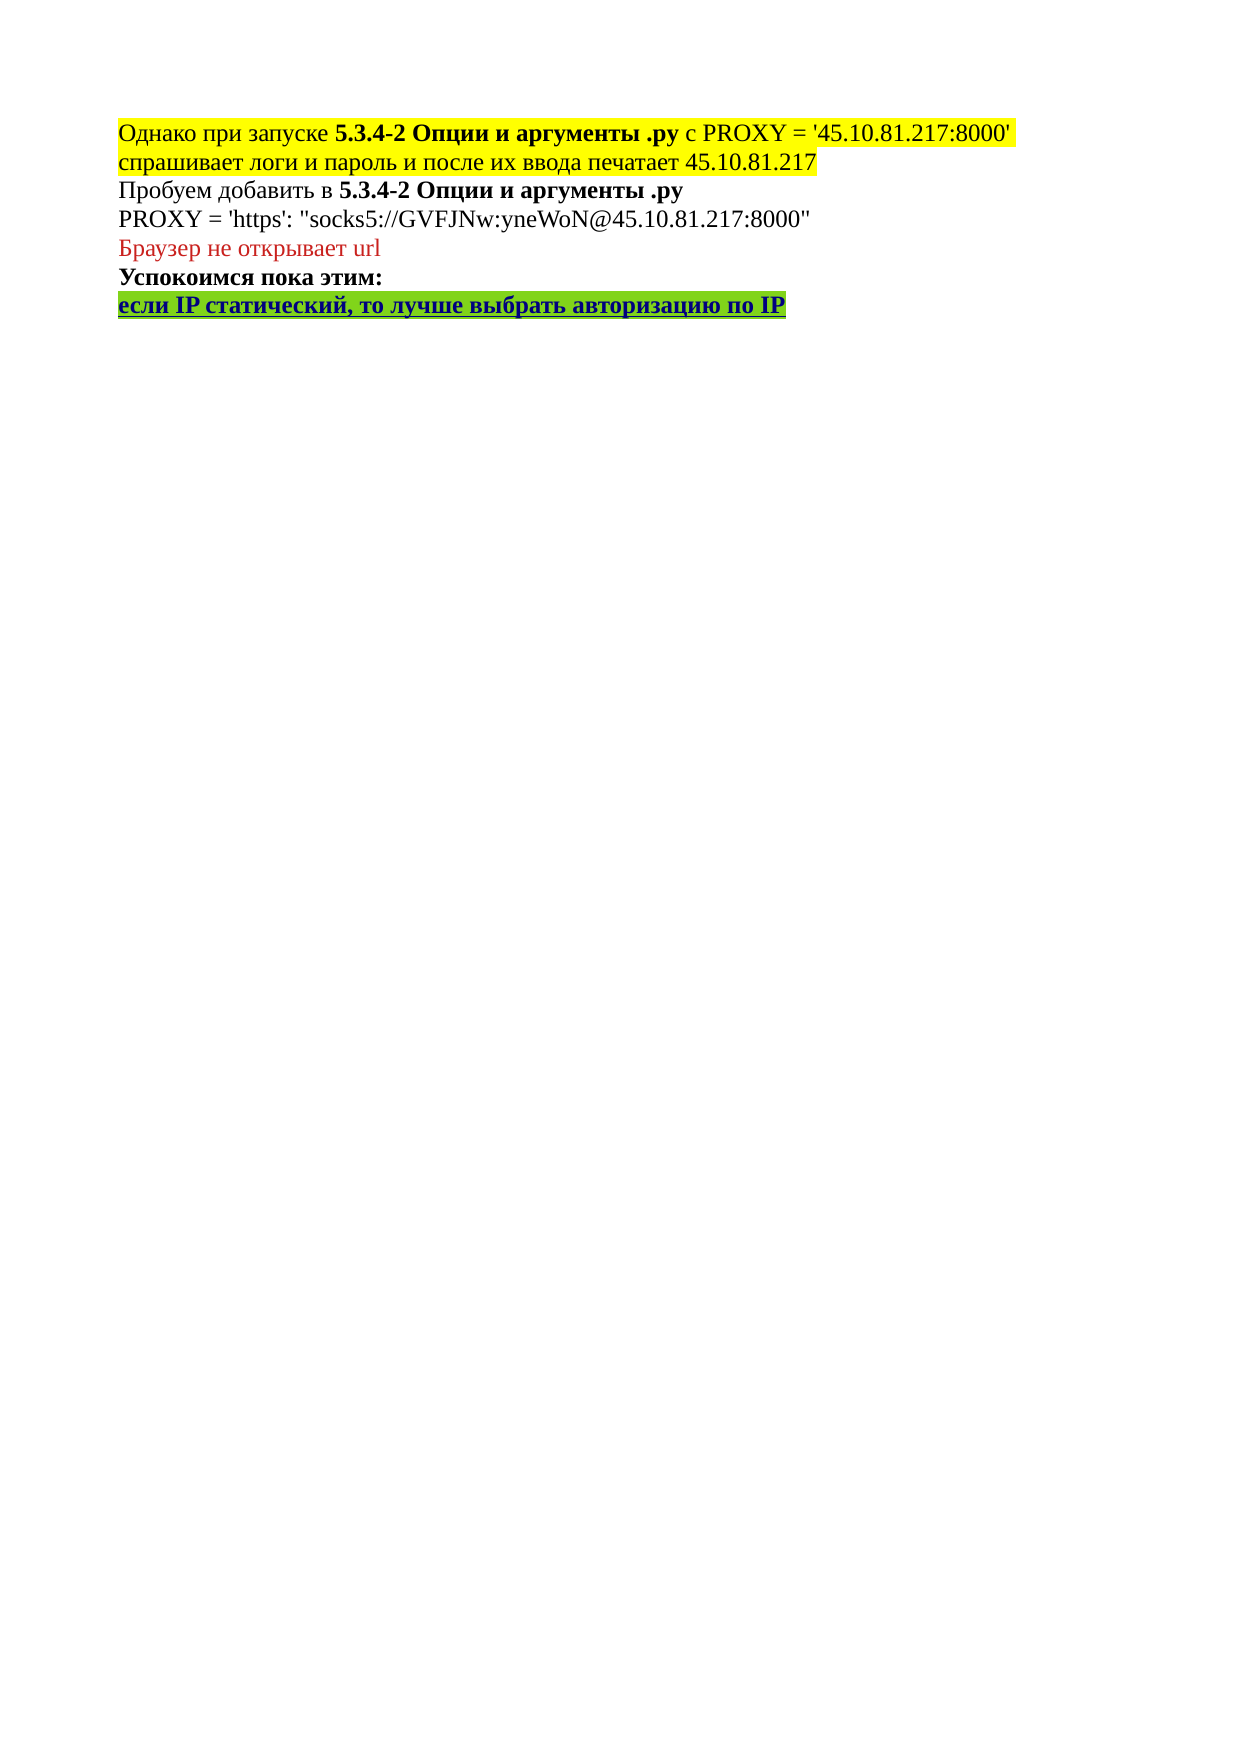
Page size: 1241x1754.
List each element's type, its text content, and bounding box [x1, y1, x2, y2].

text Успокоимся пока этим: [118, 262, 1122, 291]
text Браузер не открывает url [118, 233, 1122, 262]
text если IP статический, то лучше выбрать авторизацию по IP [118, 291, 1122, 319]
text Пробуем добавить в 5.3.4-2 Опции и аргументы .py [118, 176, 1122, 204]
text Однако при запуске 5.3.4-2 Опции и аргументы .py с PROXY = '45.10.81.217:8000' спрашивает логи и пароль и после их ввода печатает 45.10.81.217 [118, 118, 1122, 176]
text PROXY = 'https': "socks5://GVFJNw:yneWoN@45.10.81.217:8000" [118, 204, 1122, 233]
